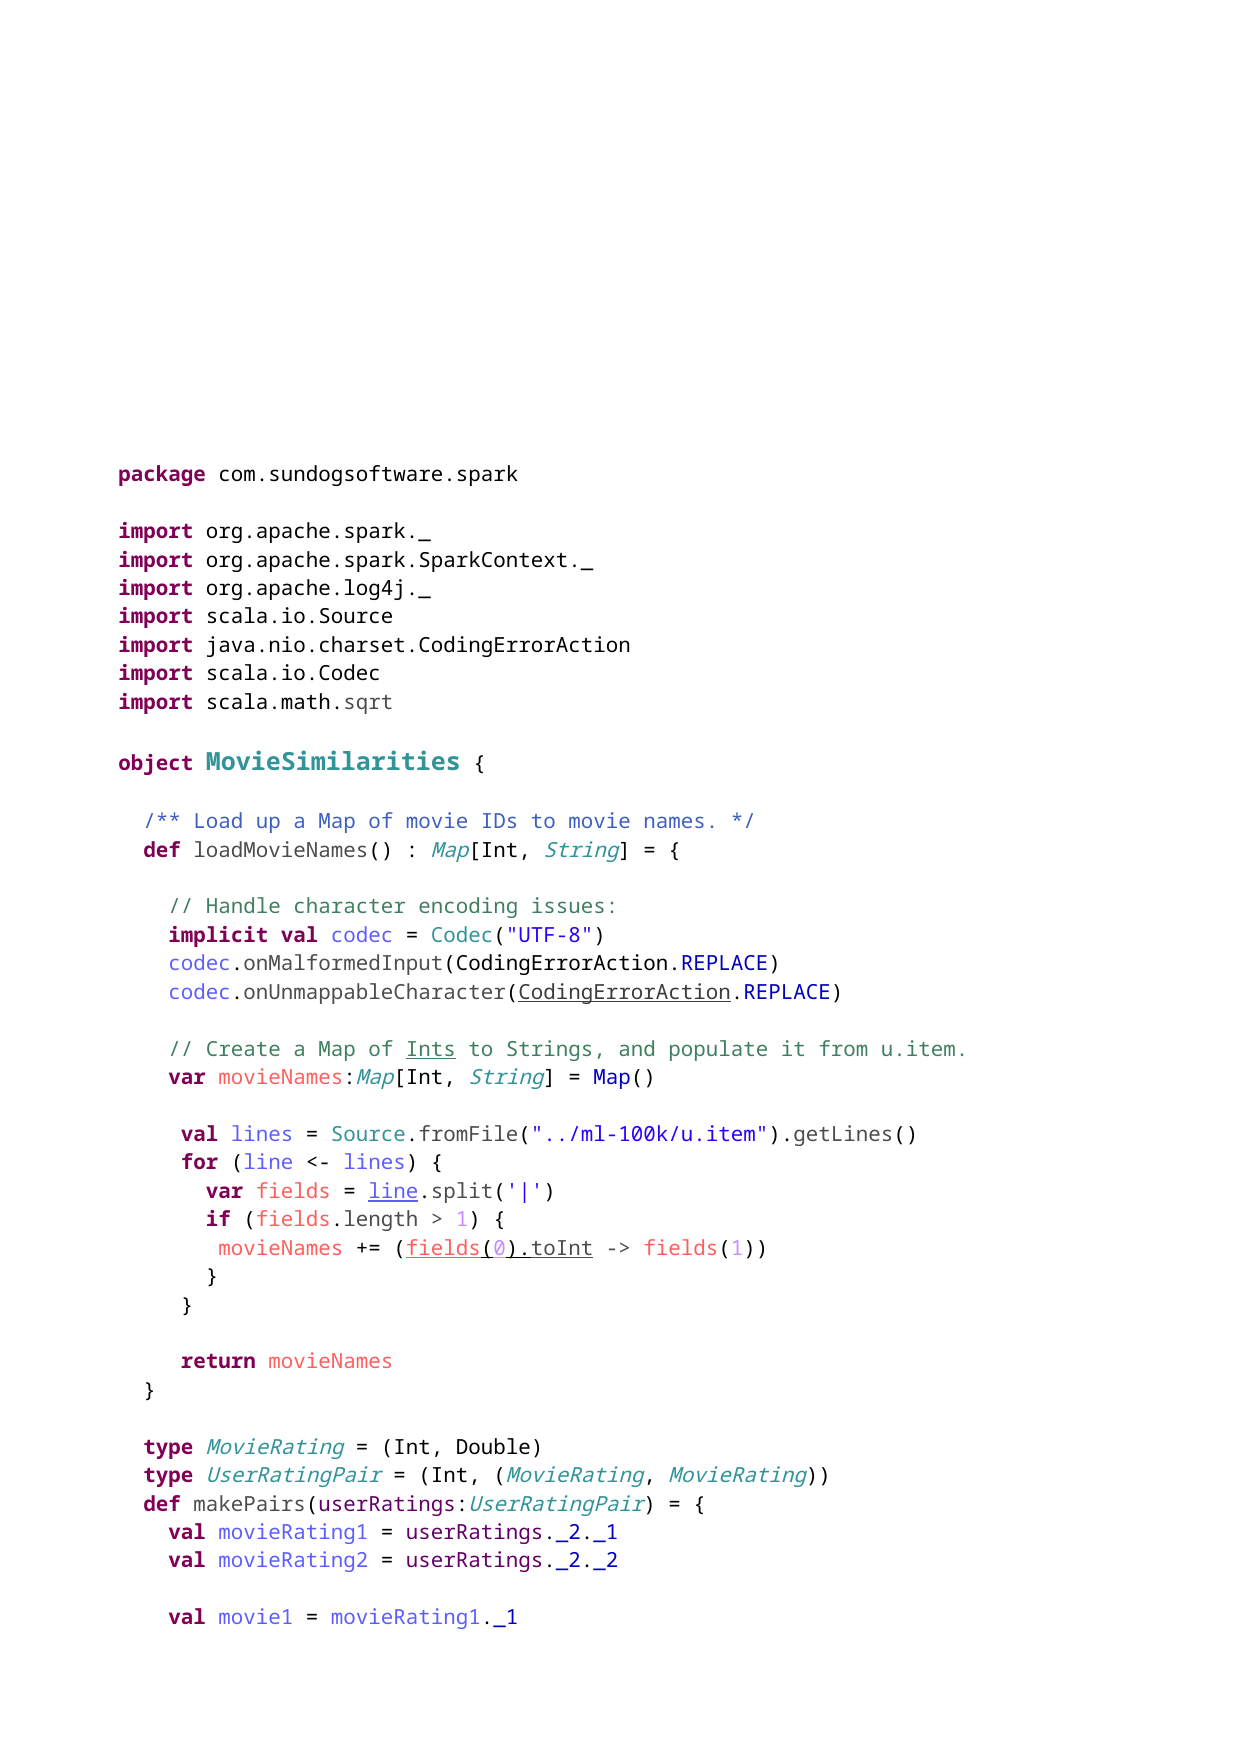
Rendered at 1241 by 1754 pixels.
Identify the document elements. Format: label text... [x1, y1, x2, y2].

text import scala.io.Codec [118, 658, 1122, 687]
text codec.onMalformedInput(CodingErrorAction.REPLACE) [118, 948, 1122, 977]
text val movie1 = movieRating1._1 [118, 1602, 1122, 1631]
text } [118, 1290, 1122, 1318]
text movieNames += (fields(0).toInt -> fields(1)) [118, 1233, 1122, 1261]
text val lines = Source.fromFile("../ml-100k/u.item").getLines() [118, 1119, 1122, 1147]
text val movieRating2 = userRatings._2._2 [118, 1546, 1122, 1574]
text var fields = line.split('|') [118, 1176, 1122, 1204]
text import java.nio.charset.CodingErrorAction [118, 630, 1122, 658]
text } [118, 1261, 1122, 1290]
text if (fields.length > 1) { [118, 1204, 1122, 1233]
text def loadMovieNames() : Map[Int, String] = { [118, 835, 1122, 863]
text codec.onUnmappableCharacter(CodingErrorAction.REPLACE) [118, 977, 1122, 1005]
text def makePairs(userRatings:UserRatingPair) = { [118, 1489, 1122, 1517]
text import scala.io.Source [118, 602, 1122, 630]
text // Create a Map of Ints to Strings, and populate it from u.item. [118, 1034, 1122, 1062]
text type MovieRating = (Int, Double) [118, 1432, 1122, 1460]
text var movieNames:Map[Int, String] = Map() [118, 1062, 1122, 1091]
text import org.apache.log4j._ [118, 573, 1122, 602]
text /** Load up a Map of movie IDs to movie names. */ [118, 806, 1122, 835]
text for (line <- lines) { [118, 1147, 1122, 1176]
text } [118, 1375, 1122, 1403]
text import org.apache.spark._ [118, 516, 1122, 545]
text // Handle character encoding issues: [118, 892, 1122, 920]
text package com.sundogsoftware.spark [118, 459, 1122, 488]
text object MovieSimilarities { [118, 744, 1122, 778]
text implicit val codec = Codec("UTF-8") [118, 920, 1122, 948]
text import org.apache.spark.SparkContext._ [118, 545, 1122, 573]
text import scala.math.sqrt [118, 687, 1122, 715]
text return movieNames [118, 1347, 1122, 1375]
text val movieRating1 = userRatings._2._1 [118, 1517, 1122, 1546]
text type UserRatingPair = (Int, (MovieRating, MovieRating)) [118, 1460, 1122, 1489]
